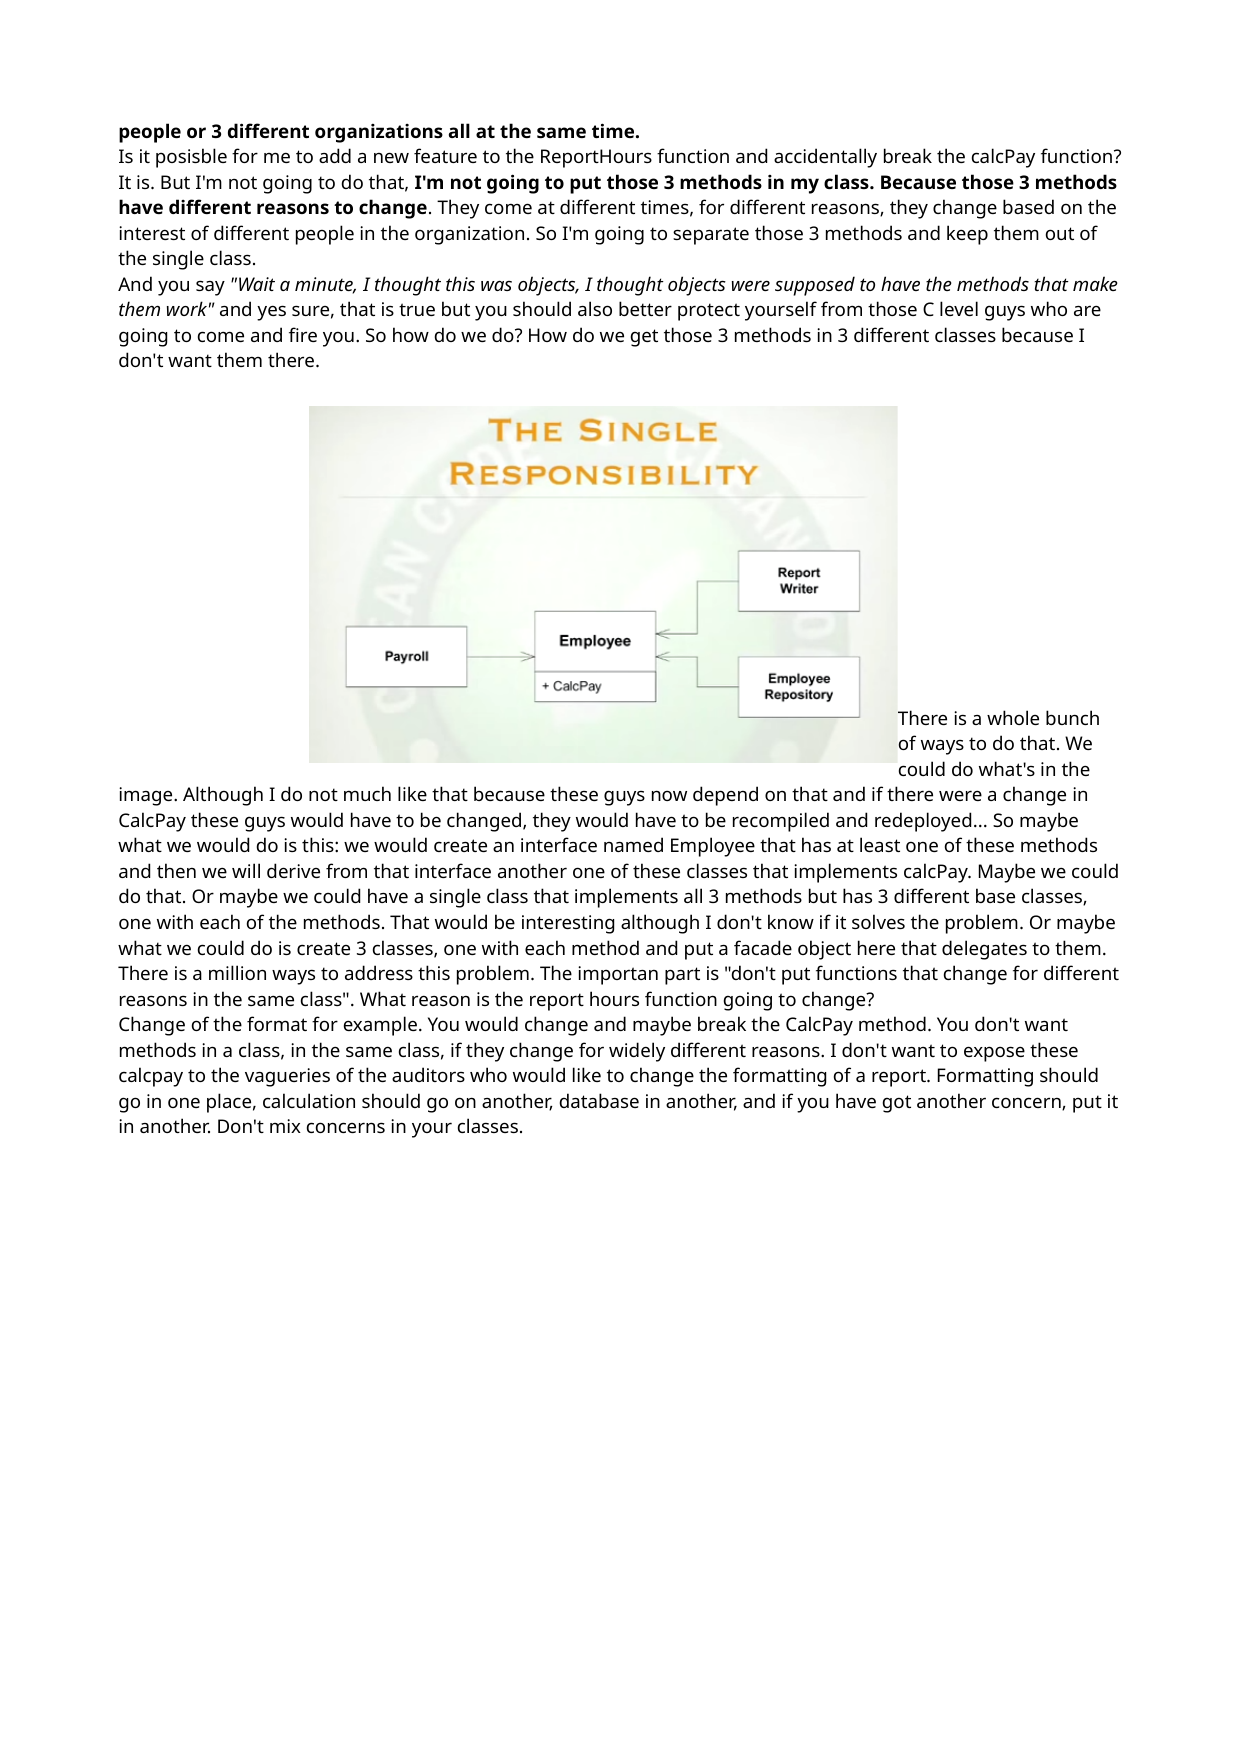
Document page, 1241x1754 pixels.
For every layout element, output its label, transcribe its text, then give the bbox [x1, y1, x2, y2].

text There is a whole bunch of ways to do that. We could do what's in the image. Although I do not much like that because these guys now depend on that and if there were a change in CalcPay these guys would have to be changed, they would have to be recompiled and redeployed... So maybe what we would do is this: we would create an interface named Employee that has at least one of these methods and then we will derive from that interface another one of these classes that implements calcPay. Maybe we could do that. Or maybe we could have a single class that implements all 3 methods but has 3 different base classes, one with each of the methods. That would be interesting although I don't know if it solves the problem. Or maybe what we could do is create 3 classes, one with each method and put a facade object here that delegates to them. There is a million ways to address this problem. The importan part is "don't put functions that change for different reasons in the same class". What reason is the report hours function going to change? [118, 705, 1122, 1011]
text Change of the format for example. You would change and maybe break the CalcPay method. You don't want methods in a class, in the same class, if they change for widely different reasons. I don't want to expose these calcpay to the vagueries of the auditors who would like to change the formatting of a report. Formatting should go in one place, calculation should go on another, database in another, and if you have got another concern, put it in another. Don't mix concerns in your classes. [118, 1011, 1122, 1139]
text people or 3 different organizations all at the same time. [118, 118, 1122, 144]
text And you say "Wait a minute, I thought this was objects, I thought objects were supposed to have the methods that make them work" and yes sure, that is true but you should also better protect yourself from those C level guys who are going to come and fire you. So how do we do? How do we get those 3 methods in 3 different classes because I don't want them there. [118, 271, 1122, 373]
text Is it posisble for me to add a new feature to the ReportHours function and accidentally break the calcPay function? [118, 144, 1122, 169]
picture [309, 406, 898, 763]
text It is. But I'm not going to do that, I'm not going to put those 3 methods in my class. Because those 3 methods have different reasons to change. They come at different times, for different reasons, they change based on the interest of different people in the organization. So I'm going to separate those 3 methods and keep them out of the single class. [118, 169, 1122, 271]
